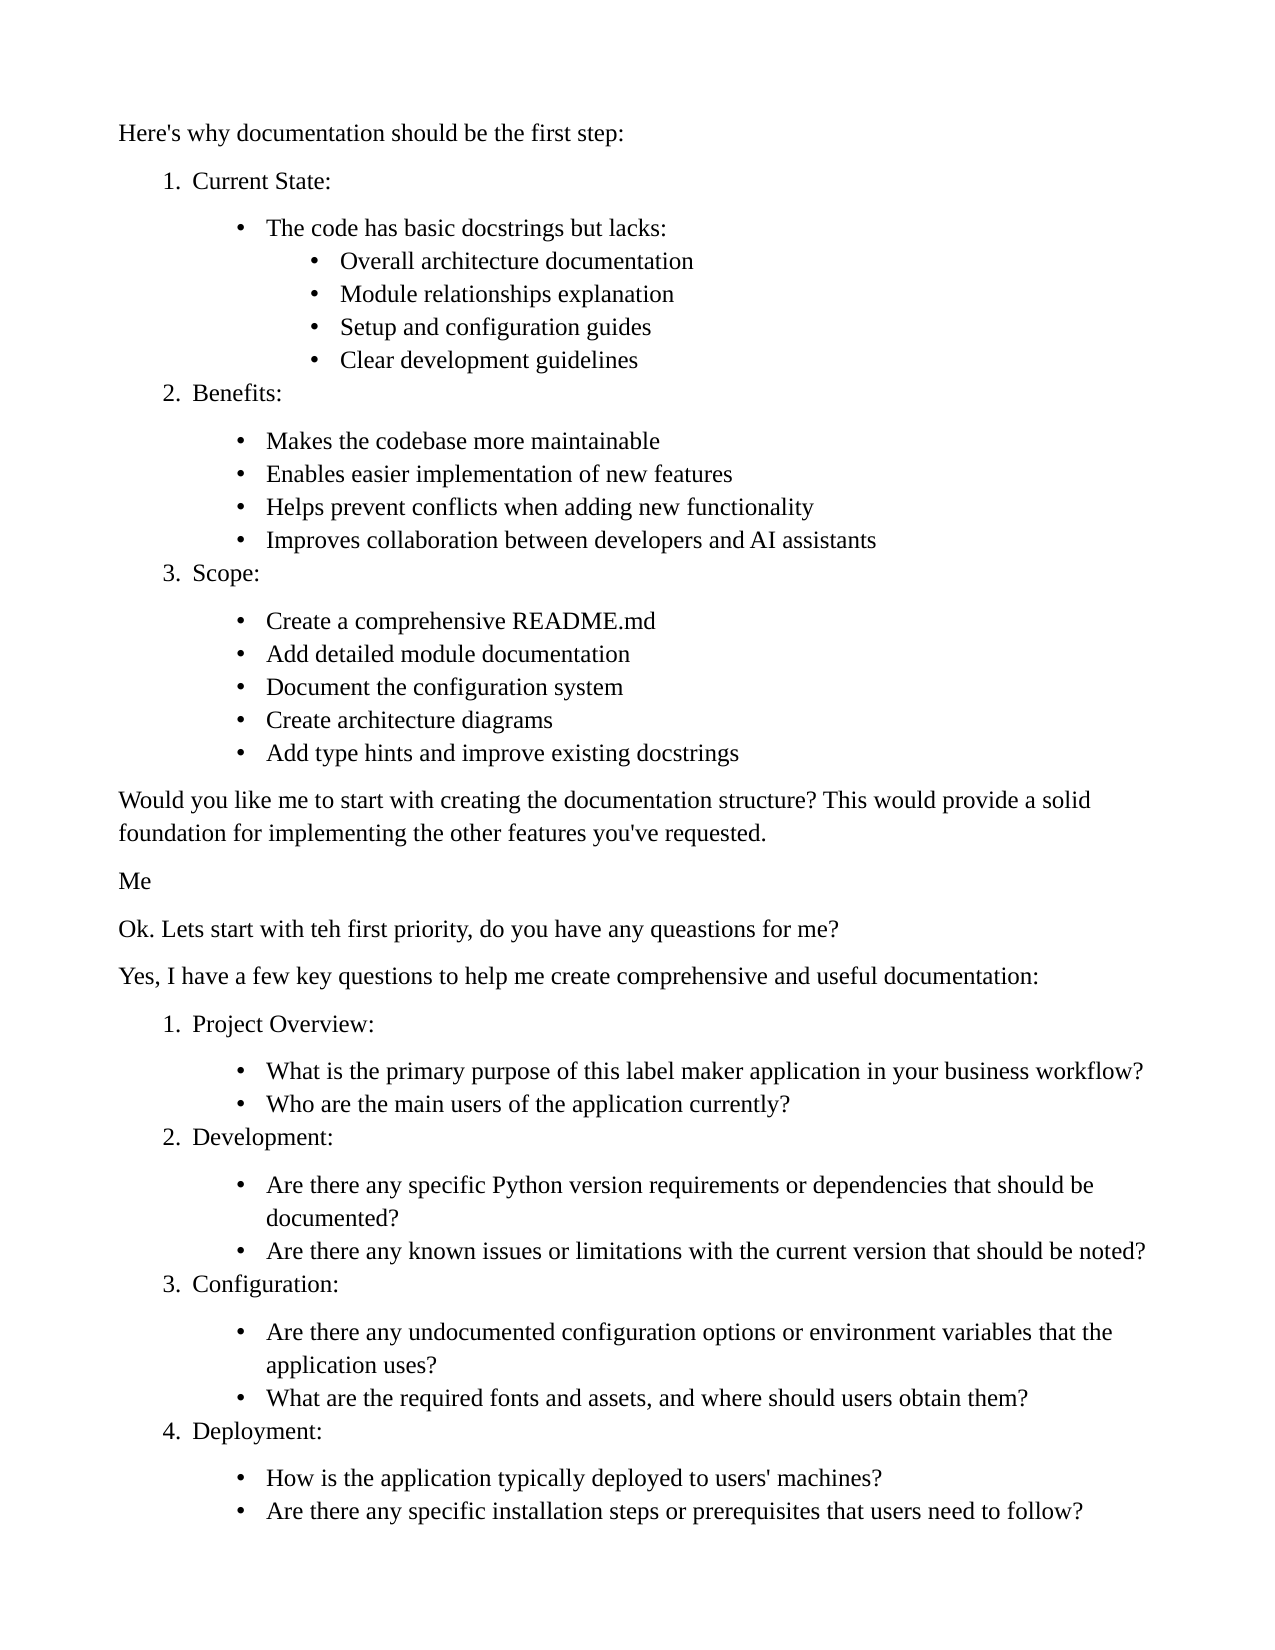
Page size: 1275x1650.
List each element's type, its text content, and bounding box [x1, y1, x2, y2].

list Module relationships explanation [310, 279, 1157, 308]
list Create architecture diagrams [236, 705, 1157, 733]
list Add detailed module documentation [236, 639, 1157, 667]
text Ok. Lets start with teh first priority, do you have any queastions for me? [118, 914, 1157, 942]
list Are there any specific installation steps or prerequisites that users need to follow? [236, 1496, 1157, 1525]
list Configuration: [162, 1269, 1157, 1298]
list Enables easier implementation of new features [236, 459, 1157, 488]
list Improves collaboration between developers and AI assistants [236, 525, 1157, 554]
list Development: [162, 1122, 1157, 1151]
list What are the required fonts and assets, and where should users obtain them? [236, 1383, 1157, 1412]
list Who are the main users of the application currently? [236, 1089, 1157, 1118]
list Add type hints and improve existing docstrings [236, 738, 1157, 767]
list How is the application typically deployed to users' machines? [236, 1463, 1157, 1492]
text Here's why documentation should be the first step: [118, 118, 1157, 147]
text Me [118, 866, 1157, 895]
list Setup and configuration guides [310, 312, 1157, 341]
list Scope: [162, 558, 1157, 587]
list Benefits: [162, 378, 1157, 407]
list Deployment: [162, 1416, 1157, 1444]
list Current State: [162, 166, 1157, 194]
list Clear development guidelines [310, 345, 1157, 374]
list Are there any specific Python version requirements or dependencies that should be documented? [236, 1170, 1157, 1232]
list The code has basic docstrings but lacks: [236, 213, 1157, 242]
list Are there any undocumented configuration options or environment variables that the application uses? [236, 1317, 1157, 1378]
list Document the configuration system [236, 672, 1157, 701]
list Overall architecture documentation [310, 246, 1157, 275]
list What is the primary purpose of this label maker application in your business workflow? [236, 1056, 1157, 1085]
list Makes the codebase more maintainable [236, 426, 1157, 455]
list Create a comprehensive README.md [236, 606, 1157, 634]
list Project Overview: [162, 1009, 1157, 1038]
list Are there any known issues or limitations with the current version that should be noted? [236, 1236, 1157, 1265]
text Would you like me to start with creating the documentation structure? This would provide a solid foundation for implementing the other features you've requested. [118, 785, 1157, 847]
list Helps prevent conflicts when adding new functionality [236, 492, 1157, 521]
text Yes, I have a few key questions to help me create comprehensive and useful documentation: [118, 961, 1157, 990]
